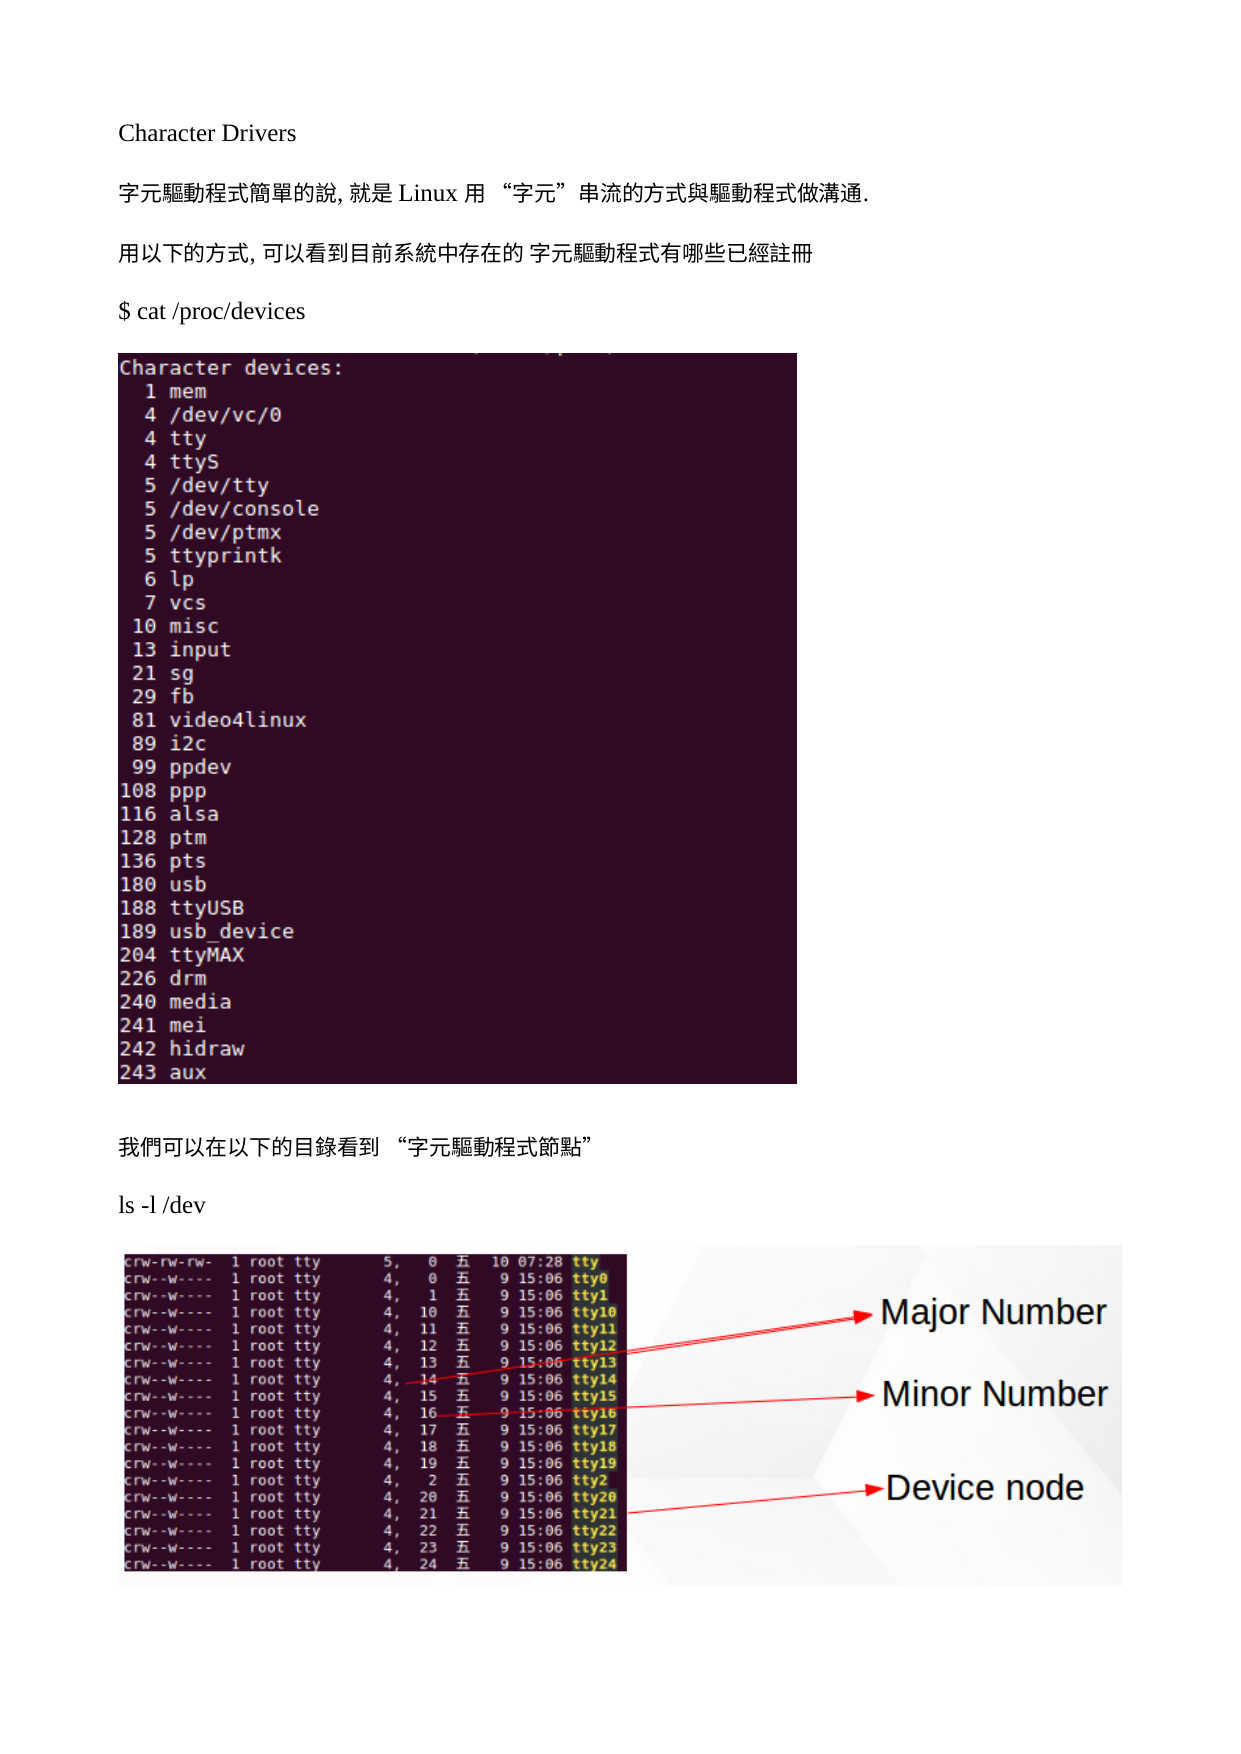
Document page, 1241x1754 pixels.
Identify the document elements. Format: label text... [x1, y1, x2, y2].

text 字元驅動程式簡單的說, 就是 Linux 用 “字元”串流的方式與驅動程式做溝通. [118, 176, 1122, 207]
text Character Drivers [118, 118, 1122, 147]
text 我們可以在以下的目錄看到 “字元驅動程式節點” [118, 1130, 1122, 1162]
text ls -l /dev [118, 1191, 1122, 1219]
text $ cat /proc/devices [118, 296, 1122, 325]
picture [118, 1245, 1123, 1586]
picture [118, 353, 797, 1084]
text 用以下的方式, 可以看到目前系統中存在的 字元驅動程式有哪些已經註冊 [118, 236, 1122, 268]
